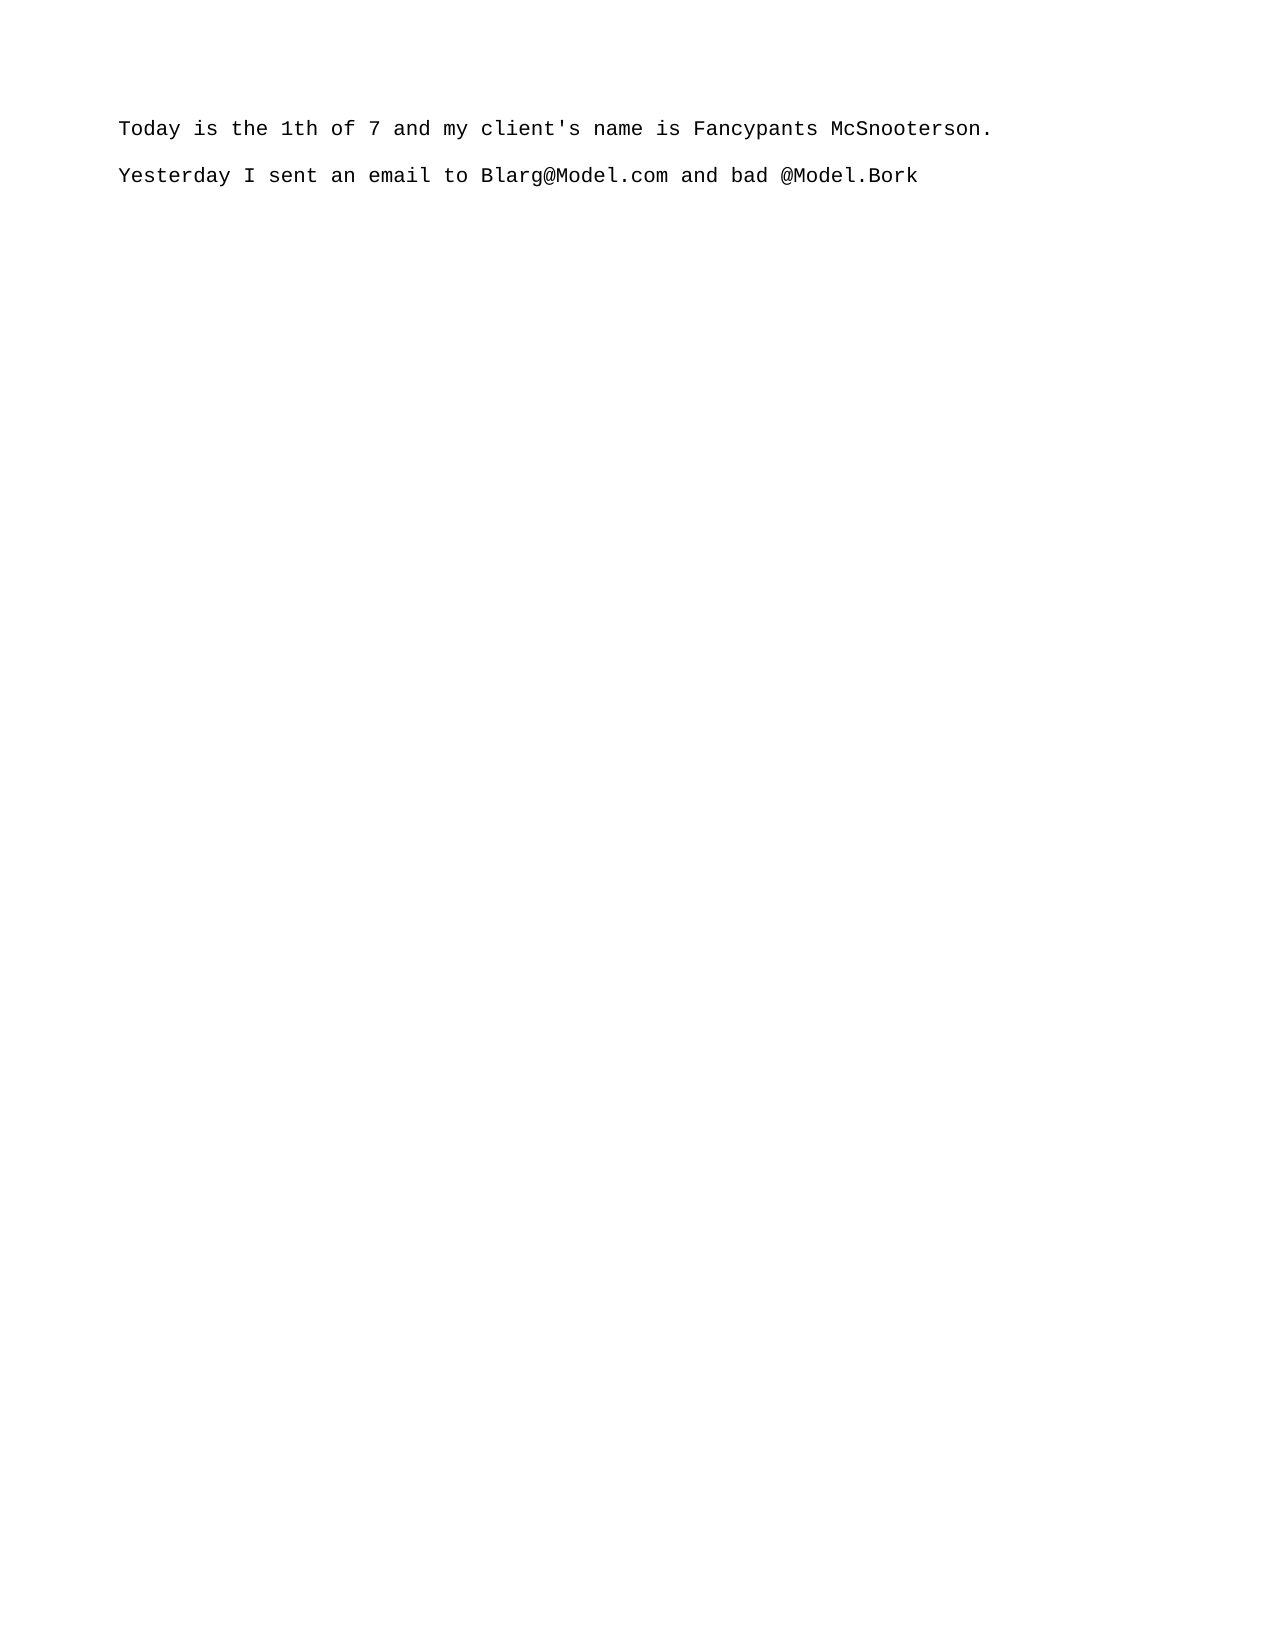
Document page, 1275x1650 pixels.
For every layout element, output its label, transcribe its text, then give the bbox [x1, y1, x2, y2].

text Today is the 1th of 7 and my client's name is Fancypants McSnooterson. [118, 118, 1157, 142]
text Yesterday I sent an email to Blarg@Model.com and bad @Model.Bork [118, 165, 1157, 189]
